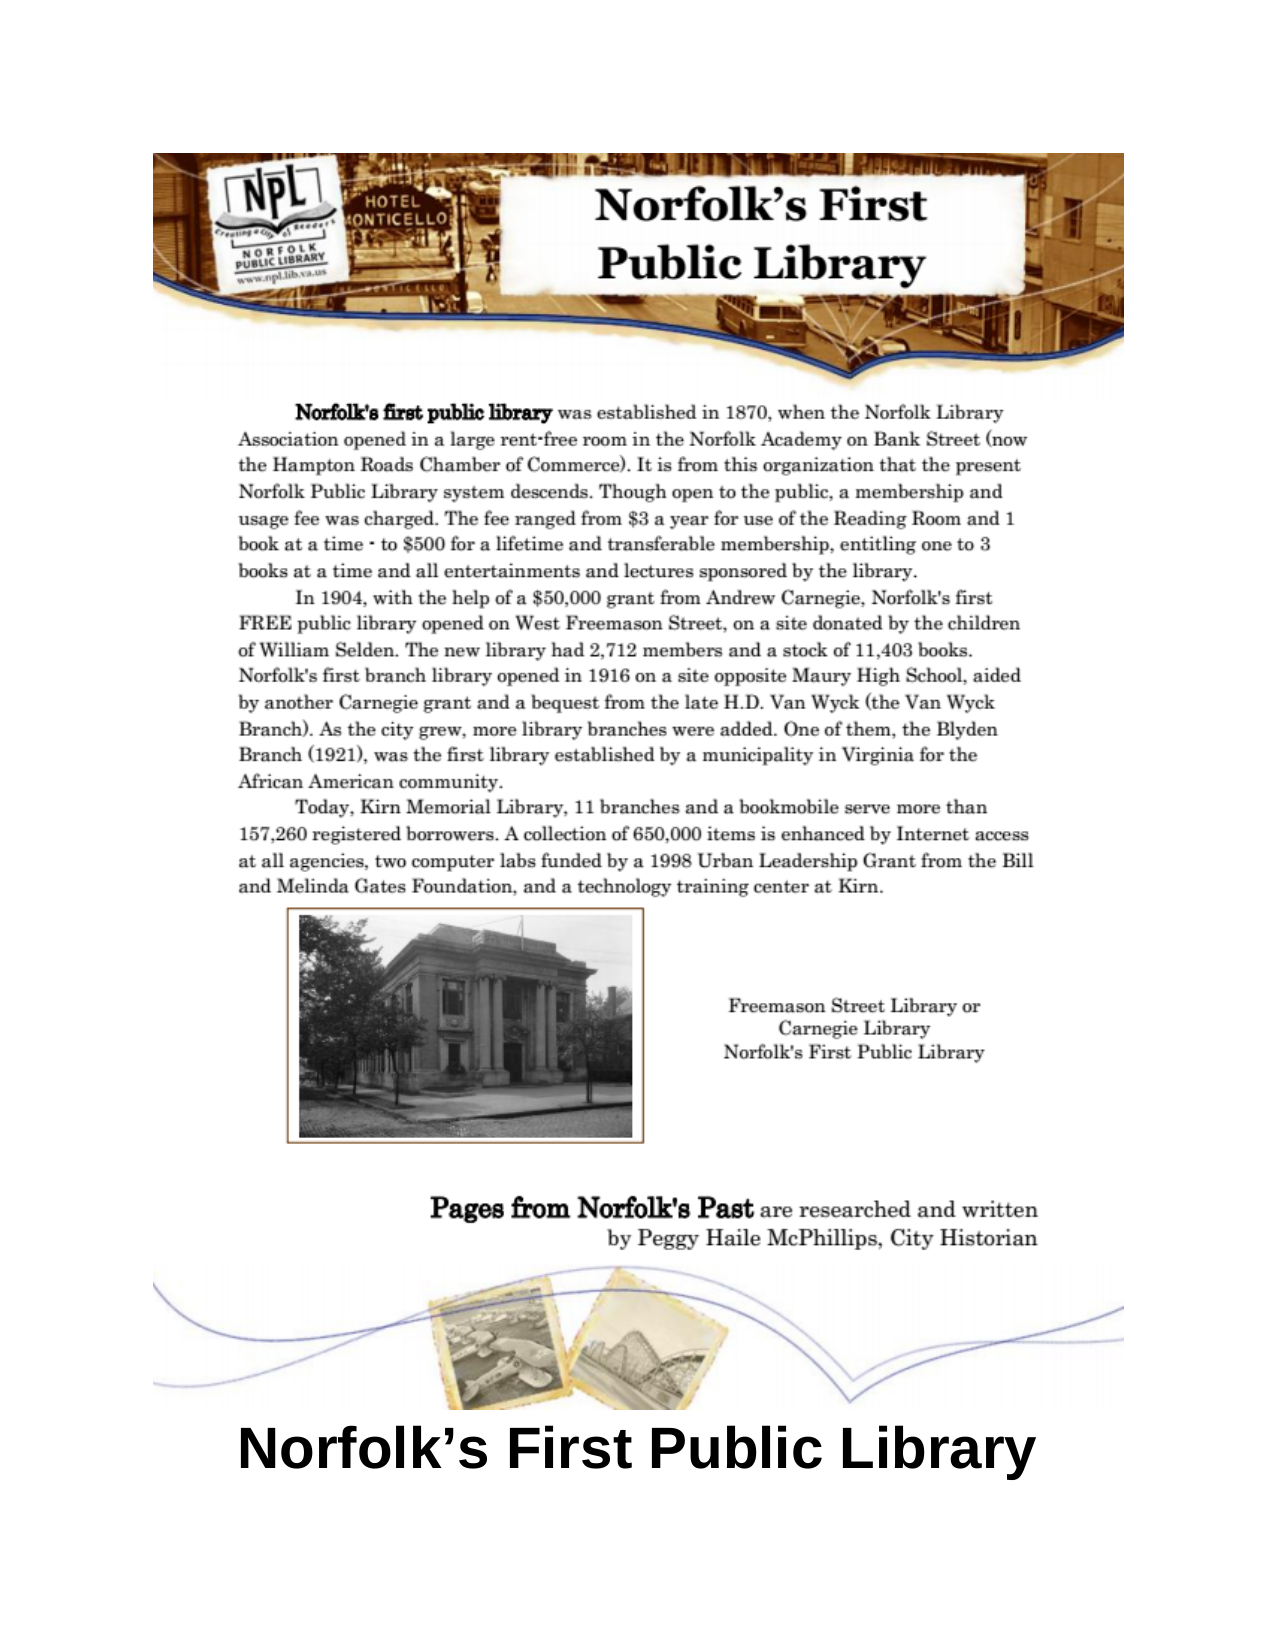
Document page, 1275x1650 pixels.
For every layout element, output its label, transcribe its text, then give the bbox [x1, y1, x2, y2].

text Norfolk’s First Public Library [150, 1416, 1125, 1481]
picture [153, 153, 1124, 1410]
